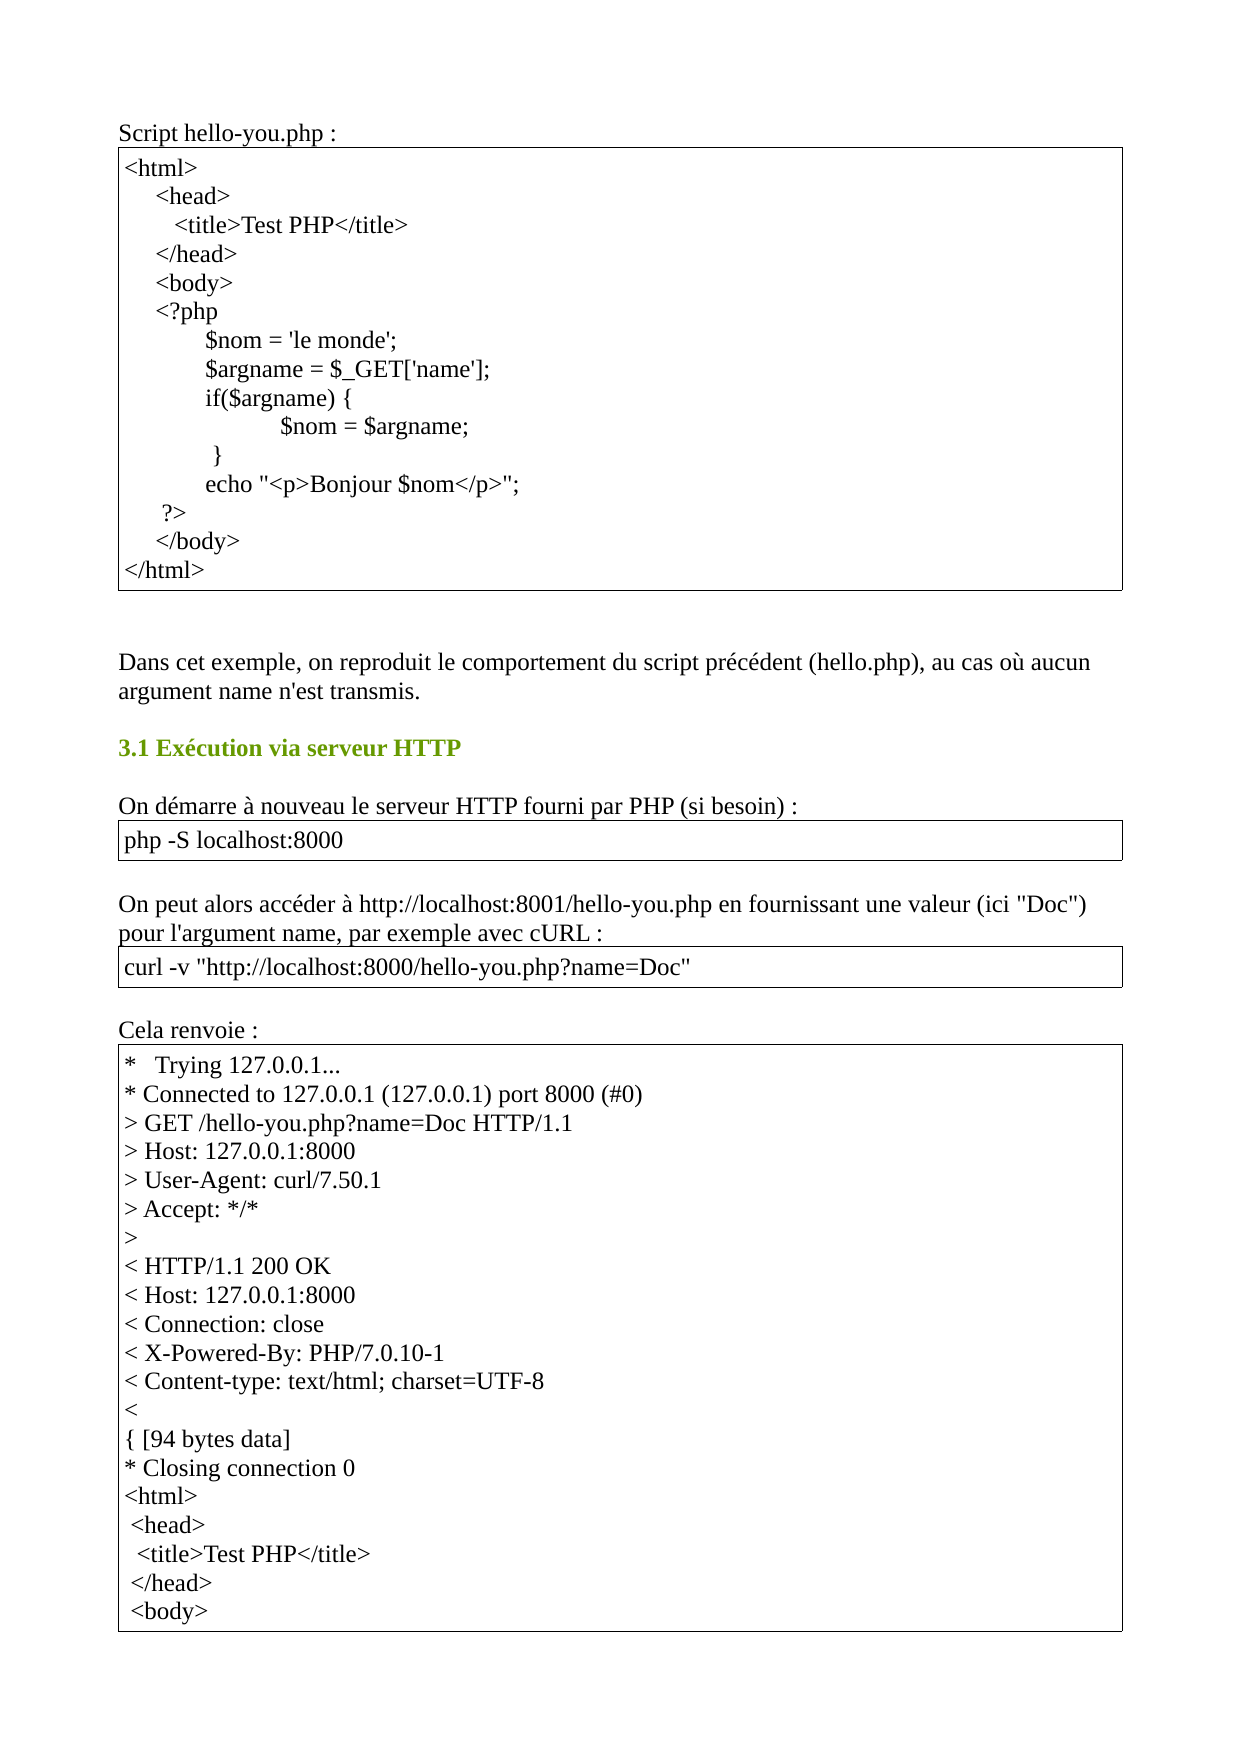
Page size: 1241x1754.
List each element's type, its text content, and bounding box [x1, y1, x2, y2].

text Cela renvoie : [118, 1016, 1122, 1044]
table_header php -S localhost:8000 [119, 821, 1122, 860]
text Dans cet exemple, on reproduit le comportement du script précédent (hello.php), au cas où aucun argument name n'est transmis. [118, 647, 1122, 705]
table_header curl -v "http://localhost:8000/hello-you.php?name=Doc" [119, 947, 1122, 987]
text Script hello-you.php : [118, 118, 1122, 147]
table_header <html> <head> <title>Test PHP</title> </head> <body> <?php $nom = 'le monde'; $argname = $_GET['name']; if($argname) { $nom = $argname; } echo "<p>Bonjour $nom</p>"; ?> </body> </html> [119, 148, 1122, 590]
text 3.1 Exécution via serveur HTTP [118, 733, 1122, 762]
table_header * Trying 127.0.0.1... * Connected to 127.0.0.1 (127.0.0.1) port 8000 (#0) > GET /hello-you.php?name=Doc HTTP/1.1 > Host: 127.0.0.1:8000 > User-Agent: curl/7.50.1 > Accept: */* > < HTTP/1.1 200 OK < Host: 127.0.0.1:8000 < Connection: close < X-Powered-By: PHP/7.0.10-1 < Content-type: text/html; charset=UTF-8 < { [94 bytes data] * Closing connection 0 <html> <head> <title>Test PHP</title> </head> <body> [119, 1045, 1122, 1631]
text On démarre à nouveau le serveur HTTP fourni par PHP (si besoin) : [118, 791, 1122, 820]
text On peut alors accéder à http://localhost:8001/hello-you.php en fournissant une valeur (ici "Doc") pour l'argument name, par exemple avec cURL : [118, 889, 1122, 946]
